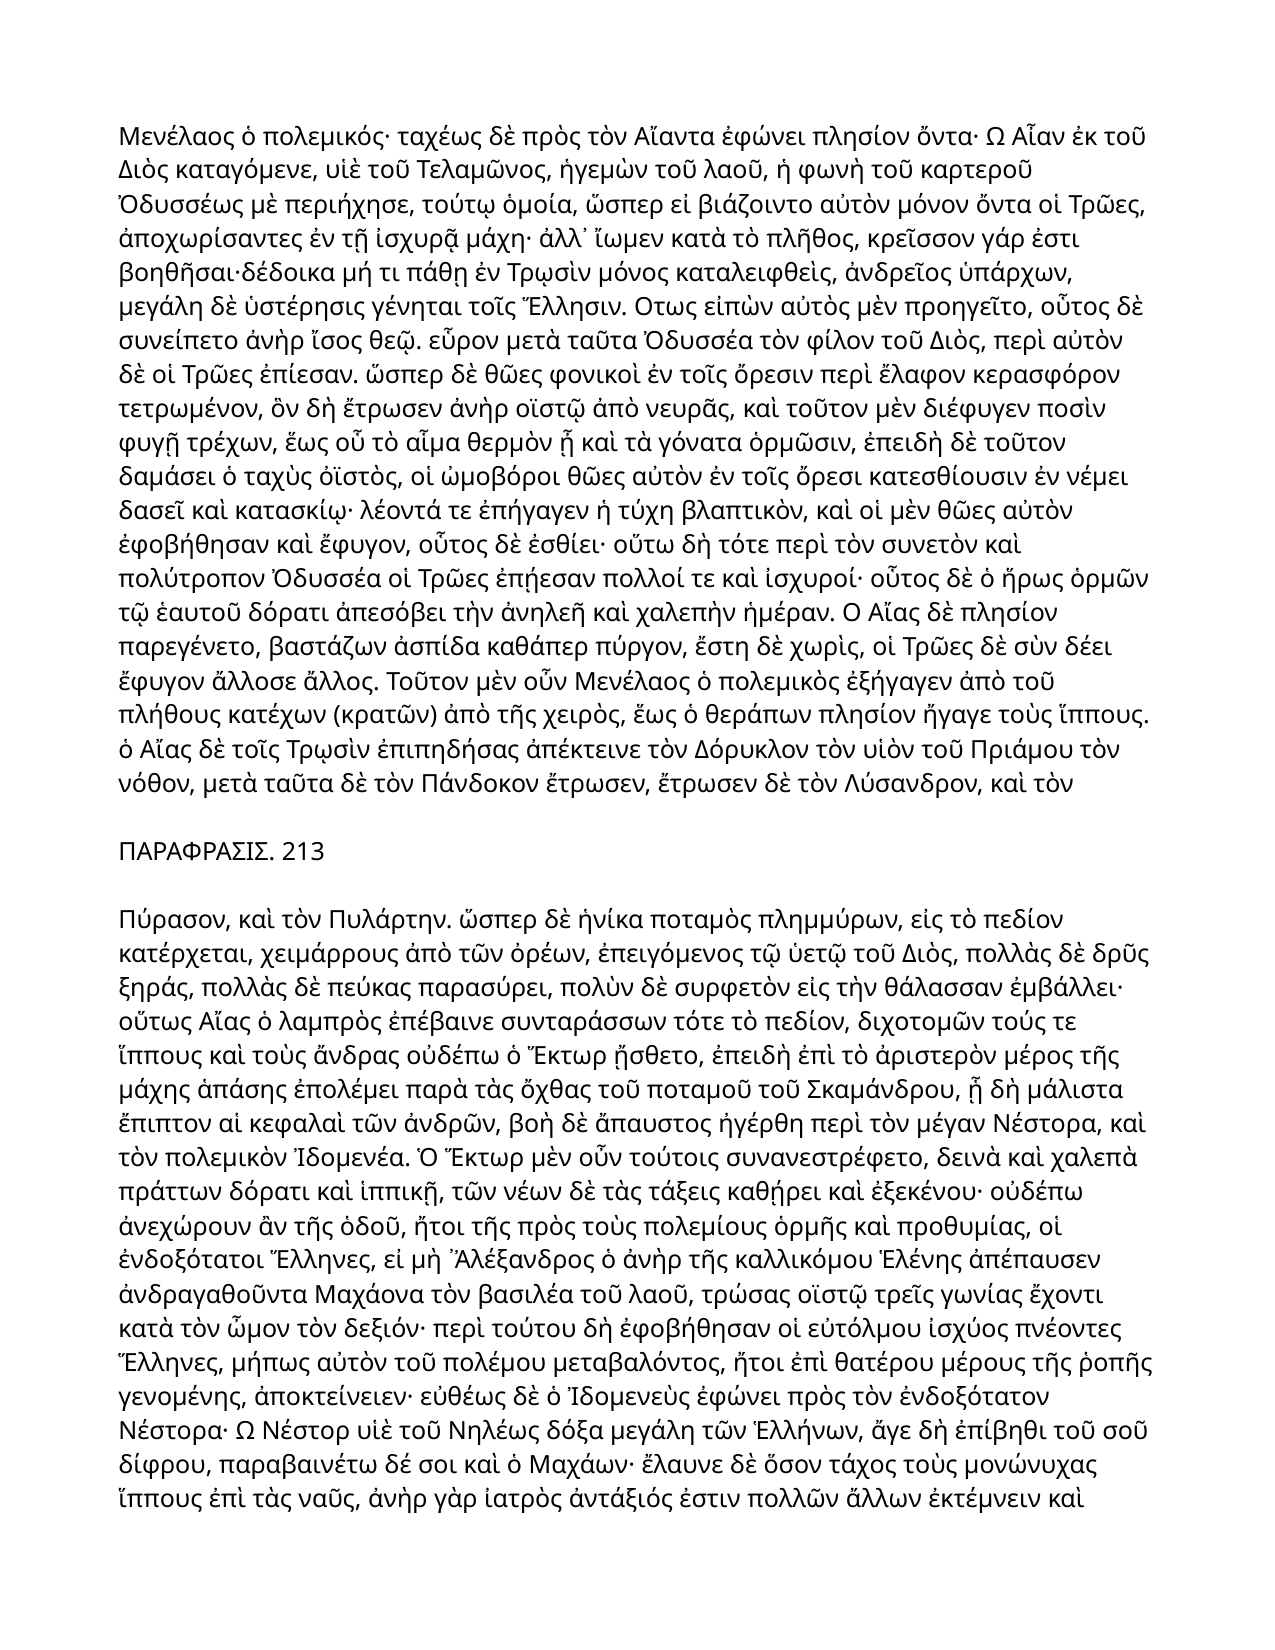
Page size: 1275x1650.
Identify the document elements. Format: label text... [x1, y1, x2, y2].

text Πύρασον, καὶ τὸν Πυλάρτην. ὥσπερ δὲ ἡνίκα ποταμὸς πλημμύρων, εἰς τὸ πεδίον κατέρχεται, χειμάρρους ἀπὸ τῶν ὀρέων, ἐπειγόμενος τῷ ὑετῷ τοῦ Διὸς, πολλὰς δὲ δρῦς ξηράς, πολλὰς δὲ πεύκας παρασύρει, πολὺν δὲ συρφετὸν εἰς τὴν θάλασσαν ἐμβάλλει· οὕτως Αἴας ὁ λαμπρὸς ἐπέβαινε συνταράσσων τότε τὸ πεδίον, διχοτομῶν τούς τε ἵππους καὶ τοὺς ἄνδρας οὐδέπω ὁ Ἕκτωρ ᾔσθετο, ἐπειδὴ ἐπὶ τὸ ἀριστερὸν μέρος τῆς μάχης ἁπάσης ἐπολέμει παρὰ τὰς ὄχθας τοῦ ποταμοῦ τοῦ Σκαμάνδρου, ᾗ δὴ μάλιστα ἔπιπτον αἱ κεφαλαὶ τῶν ἀνδρῶν, βοὴ δὲ ἄπαυστος ἠγέρθη περὶ τὸν μέγαν Νέστορα, καὶ τὸν πολεμικὸν Ἰδομενέα. Ὁ Ἕκτωρ μὲν οὖν τούτοις συνανεστρέφετο, δεινὰ καὶ χαλεπὰ πράττων δόρατι καὶ ἱππικῇ, τῶν νέων δὲ τὰς τάξεις καθῄρει καὶ ἐξεκένου· οὐδέπω ἀνεχώρουν ἂν τῆς ὁδοῦ, ἤτοι τῆς πρὸς τοὺς πολεμίους ὁρμῆς καὶ προθυμίας, οἱ ἐνδοξότατοι Ἕλληνες, εἰ μὴ ᾿Ἀλέξανδρος ὁ ἀνὴρ τῆς καλλικόμου Ἑλένης ἀπέπαυσεν ἀνδραγαθοῦντα Μαχάονα τὸν βασιλέα τοῦ λαοῦ, τρώσας οϊστῷ τρεῖς γωνίας ἔχοντι κατὰ τὸν ὦμον τὸν δεξιόν· περὶ τούτου δὴ ἐφοβήθησαν οἱ εὐτόλμου ἰσχύος πνέοντες Ἕλληνες, μήπως αὐτὸν τοῦ πολέμου μεταβαλόντος, ἤτοι ἐπὶ θατέρου μέρους τῆς ῥοπῆς γενομένης, ἀποκτείνειεν· εὐθέως δὲ ὁ Ἰδομενεὺς ἐφώνει πρὸς τὸν ἐνδοξότατον Νέστορα· Ω Νέστορ υἱὲ τοῦ Νηλέως δόξα μεγάλη τῶν Ἑλλήνων, ἄγε δὴ ἐπίβηθι τοῦ σοῦ δίφρου, παραβαινέτω δέ σοι καὶ ὁ Μαχάων· ἔλαυνε δὲ ὅσον τάχος τοὺς μονώνυχας ἵππους ἐπὶ τὰς ναῦς, ἀνὴρ γὰρ ἰατρὸς ἀντάξιός ἐστιν πολλῶν ἄλλων ἐκτέμνειν καὶ [118, 902, 1157, 1515]
text ΠΑΡΑΦΡΑΣΙΣ. 213 [118, 833, 1157, 867]
text Μενέλαος ὁ πολεμικός· ταχέως δὲ πρὸς τὸν Αἴαντα ἐφώνει πλησίον ὄντα· Ω Αἶαν ἐκ τοῦ Διὸς καταγόμενε, υἱὲ τοῦ Τελαμῶνος, ἡγεμὼν τοῦ λαοῦ, ἡ φωνὴ τοῦ καρτεροῦ Ὀδυσσέως μὲ περιήχησε, τούτῳ ὁμοία, ὥσπερ εἰ βιάζοιντο αὐτὸν μόνον ὄντα οἱ Τρῶες, ἀποχωρίσαντες ἐν τῇ ἰσχυρᾷ μάχη· ἀλλ᾽ ἴωμεν κατὰ τὸ πλῆθος, κρεῖσσον γάρ ἐστι βοηθῆσαι·δέδοικα μή τι πάθῃ ἐν Τρῳσὶν μόνος καταλειφθεὶς, ἀνδρεῖος ὑπάρχων, μεγάλη δὲ ὑστέρησις γένηται τοῖς Ἕλλησιν. Οτως εἰπὼν αὐτὸς μὲν προηγεῖτο, οὗτος δὲ συνείπετο ἀνὴρ ἴσος θεῷ. εὗρον μετὰ ταῦτα Ὀδυσσέα τὸν φίλον τοῦ Διὸς, περὶ αὐτὸν δὲ οἱ Τρῶες ἐπίεσαν. ὥσπερ δὲ θῶες φονικοὶ ἐν τοῖς ὄρεσιν περὶ ἔλαφον κερασφόρον τετρωμένον, ὃν δὴ ἔτρωσεν ἀνὴρ οϊστῷ ἀπὸ νευρᾶς, καὶ τοῦτον μὲν διέφυγεν ποσὶν φυγῇ τρέχων, ἕως οὗ τὸ αἷμα θερμὸν ᾖ καὶ τὰ γόνατα ὁρμῶσιν, ἐπειδὴ δὲ τοῦτον δαμάσει ὁ ταχὺς ὀϊστὸς, οἱ ὠμοβόροι θῶες αὐτὸν ἐν τοῖς ὄρεσι κατεσθίουσιν ἐν νέμει δασεῖ καὶ κατασκίῳ· λέοντά τε ἐπήγαγεν ἡ τύχη βλαπτικὸν, καὶ οἱ μὲν θῶες αὐτὸν ἐφοβήθησαν καὶ ἔφυγον, οὗτος δὲ ἐσθίει· οὕτω δὴ τότε περὶ τὸν συνετὸν καὶ πολύτροπον Ὀδυσσέα οἱ Τρῶες ἐπῄεσαν πολλοί τε καὶ ἰσχυροί· οὗτος δὲ ὁ ἥρως ὁρμῶν τῷ ἑαυτοῦ δόρατι ἀπεσόβει τὴν ἀνηλεῆ καὶ χαλεπὴν ἡμέραν. Ο Αἴας δὲ πλησίον παρεγένετο, βαστάζων ἀσπίδα καθάπερ πύργον, ἔστη δὲ χωρὶς, οἱ Τρῶες δὲ σὺν δέει ἔφυγον ἄλλοσε ἄλλος. Τοῦτον μὲν οὖν Μενέλαος ὁ πολεμικὸς ἐξήγαγεν ἀπὸ τοῦ πλήθους κατέχων (κρατῶν) ἀπὸ τῆς χειρὸς, ἕως ὁ θεράπων πλησίον ἤγαγε τοὺς ἵππους. ὁ Αἴας δὲ τοῖς Τρῳσὶν ἐπιπηδήσας ἀπέκτεινε τὸν Δόρυκλον τὸν υἱὸν τοῦ Πριάμου τὸν νόθον, μετὰ ταῦτα δὲ τὸν Πάνδοκον ἔτρωσεν, ἔτρωσεν δὲ τὸν Λύσανδρον, καὶ τὸν [118, 118, 1157, 799]
